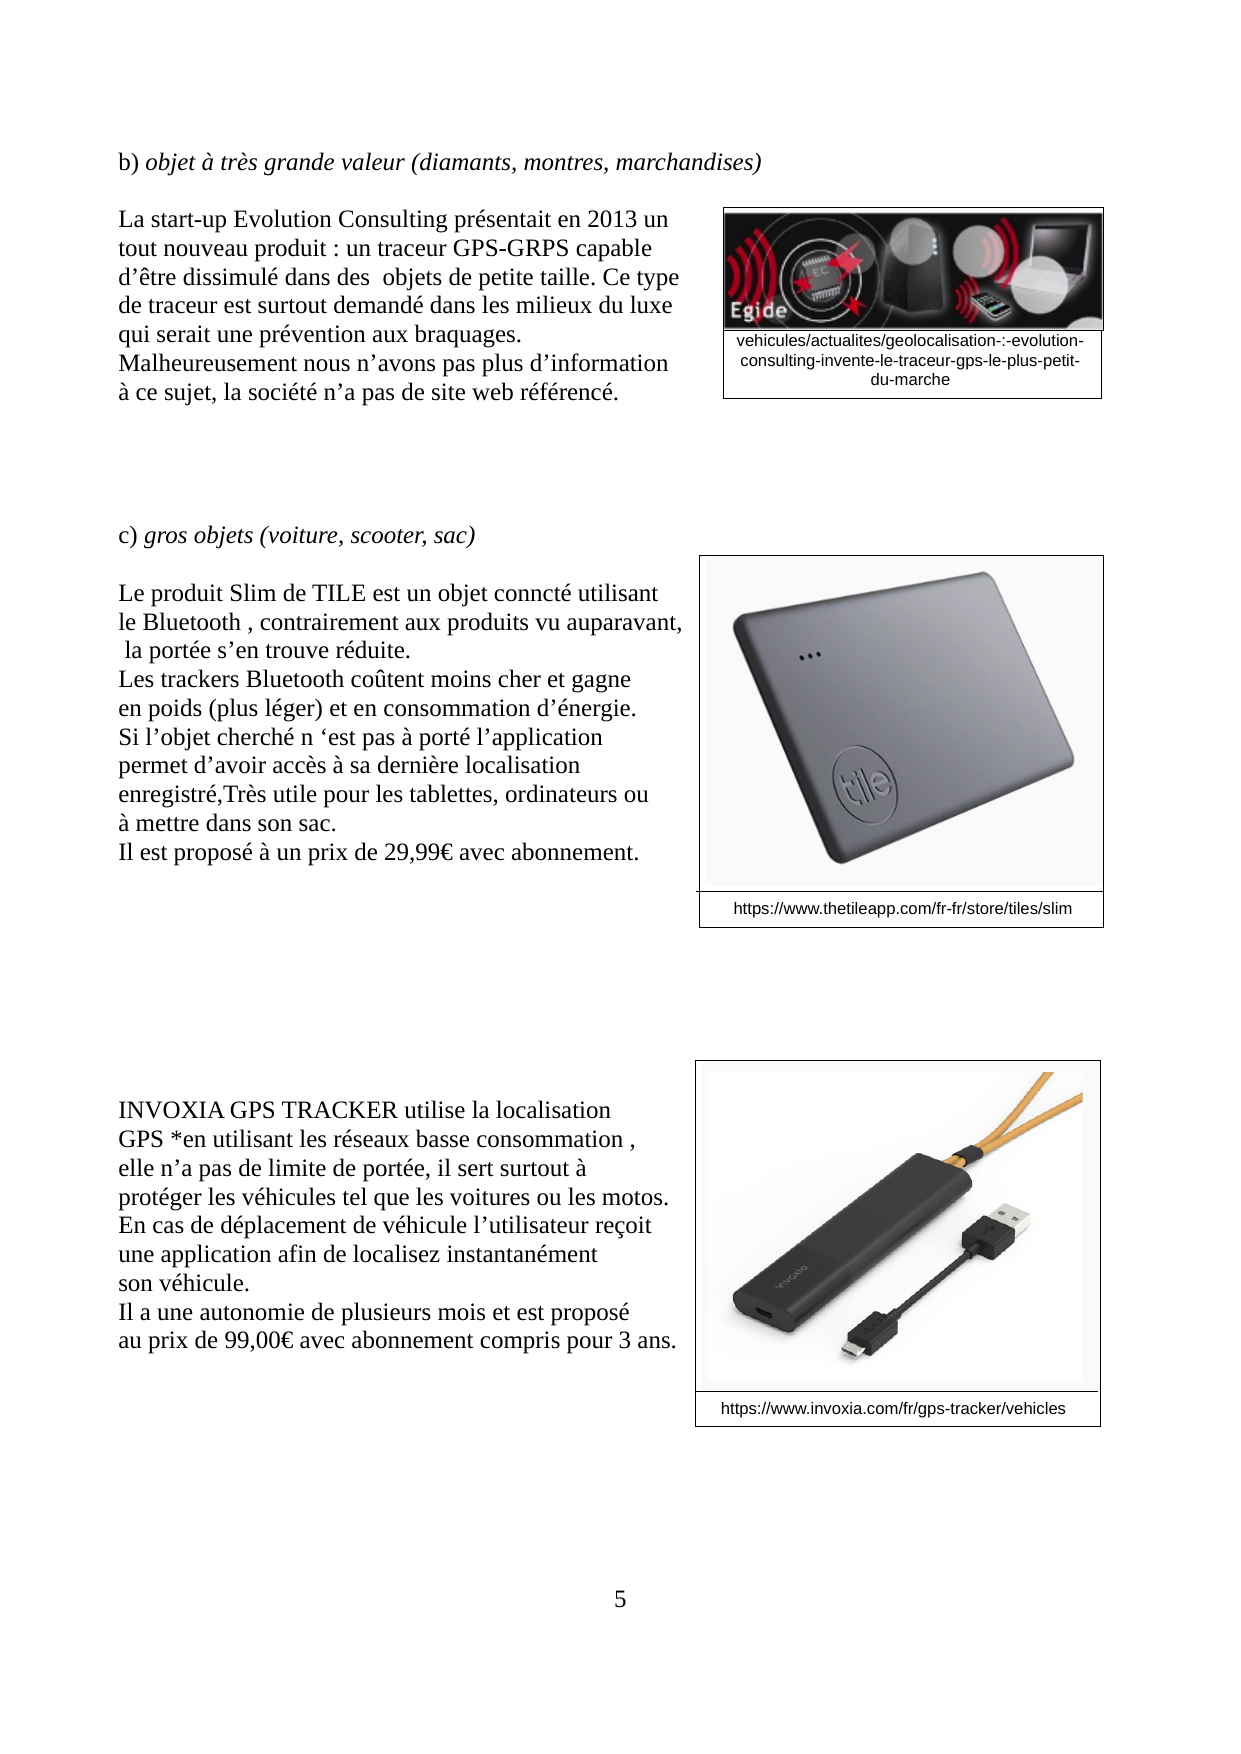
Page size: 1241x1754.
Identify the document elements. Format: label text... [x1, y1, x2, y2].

text Il a une autonomie de plusieurs mois et est proposé [118, 1297, 695, 1326]
text tout nouveau produit : un traceur GPS-GRPS capable [118, 233, 723, 262]
picture [724, 208, 1103, 330]
text à ce sujet, la société n’a pas de site web référencé. [118, 377, 1122, 406]
text la portée s’en trouve réduite. [118, 636, 699, 664]
text b) objet à très grande valeur (diamants, montres, marchandises) [118, 147, 1122, 176]
text Il est proposé à un prix de 29,99€ avec abonnement. [118, 837, 699, 866]
text en poids (plus léger) et en consommation d’énergie. [118, 693, 699, 722]
text qui serait une prévention aux braquages. [118, 319, 723, 348]
text au prix de 99,00€ avec abonnement compris pour 3 ans. [118, 1326, 695, 1354]
text GPS *en utilisant les réseaux basse consommation , [118, 1124, 695, 1153]
text Le produit Slim de TILE est un objet conncté utilisant [118, 578, 699, 607]
text En cas de déplacement de véhicule l’utilisateur reçoit [118, 1211, 695, 1239]
text Si l’objet cherché n ‘est pas à porté l’application [118, 722, 699, 751]
text 5 [118, 1584, 1122, 1613]
text protéger les véhicules tel que les voitures ou les motos. [118, 1182, 695, 1211]
text le Bluetooth , contrairement aux produits vu auparavant, [118, 607, 699, 636]
text [1104, 808, 1122, 837]
text permet d’avoir accès à sa dernière localisation [118, 751, 699, 779]
text c) gros objets (voiture, scooter, sac) [118, 521, 1122, 549]
picture [705, 556, 1103, 886]
text enregistré,Très utile pour les tablettes, ordinateurs ou [118, 779, 699, 808]
text une application afin de localisez instantanément [118, 1239, 695, 1268]
text Malheureusement nous n’avons pas plus d’information [724, 348, 1101, 377]
text [1101, 1268, 1122, 1297]
text de traceur est surtout demandé dans les milieux du luxe [118, 291, 723, 319]
text à mettre dans son sac. [118, 808, 699, 837]
picture [701, 1061, 1100, 1391]
text Les trackers Bluetooth coûtent moins cher et gagne [118, 664, 699, 693]
text elle n’a pas de limite de portée, il sert surtout à [118, 1153, 695, 1182]
text Malheureusement nous n’avons pas plus d’information [118, 348, 723, 377]
text INVOXIA GPS TRACKER utilise la localisation [118, 1096, 695, 1124]
text La start-up Evolution Consulting présentait en 2013 un [118, 204, 1122, 233]
text d’être dissimulé dans des objets de petite taille. Ce type [118, 262, 723, 291]
text son véhicule. [118, 1268, 695, 1297]
text qui serait une prévention aux braquages. [724, 331, 1101, 348]
